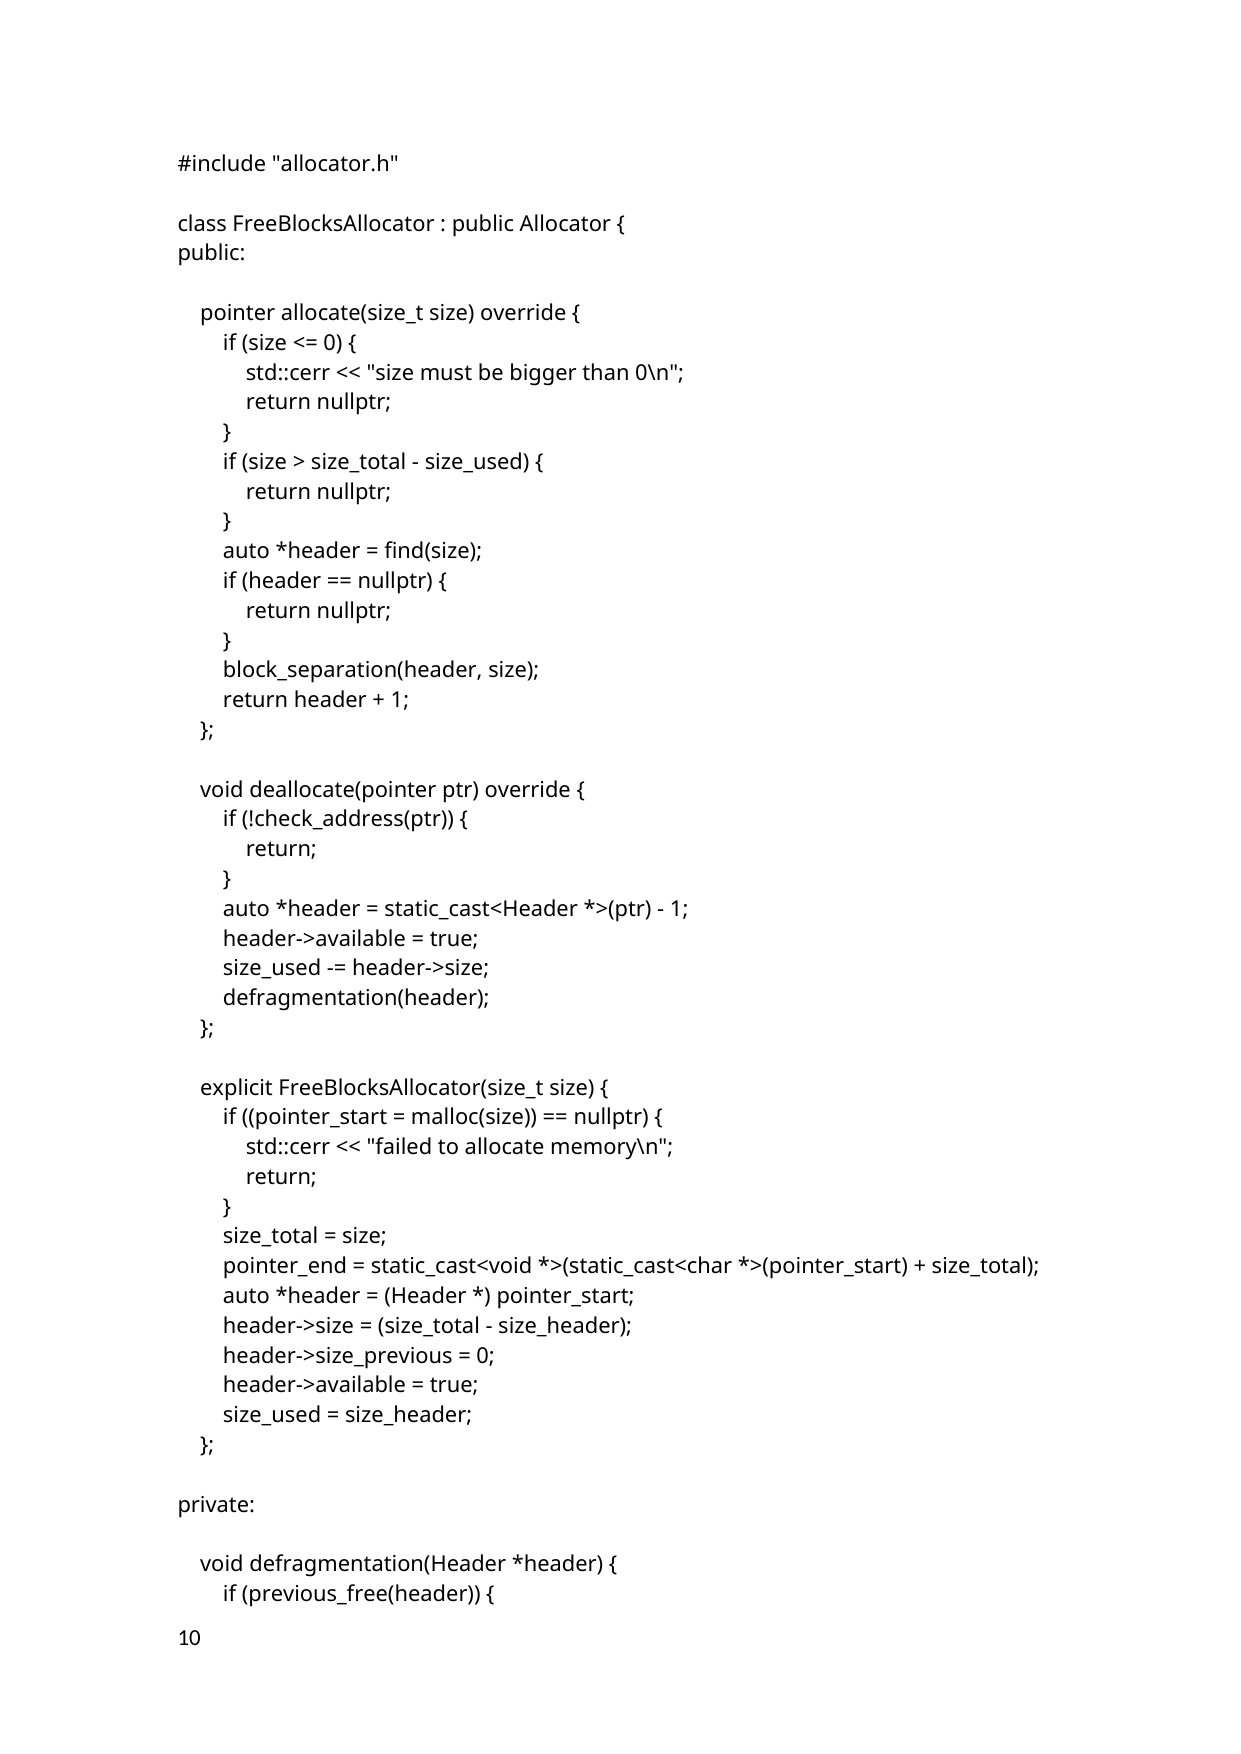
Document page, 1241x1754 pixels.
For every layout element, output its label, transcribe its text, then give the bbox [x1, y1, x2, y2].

text if (previous_free(header)) { [177, 1578, 1152, 1608]
text return nullptr; [177, 595, 1152, 624]
text return nullptr; [177, 476, 1152, 505]
text std::cerr << "size must be bigger than 0\n"; [177, 356, 1152, 386]
text if (size <= 0) { [177, 327, 1152, 356]
text size_used -= header->size; [177, 952, 1152, 982]
text size_total = size; [177, 1220, 1152, 1250]
text std::cerr << "failed to allocate memory\n"; [177, 1131, 1152, 1161]
text pointer_end = static_cast<void *>(static_cast<char *>(pointer_start) + size_total); [177, 1250, 1152, 1280]
text explicit FreeBlocksAllocator(size_t size) { [177, 1071, 1152, 1101]
text if (!check_address(ptr)) { [177, 803, 1152, 833]
text return; [177, 833, 1152, 863]
text }; [177, 714, 1152, 744]
text private: [177, 1488, 1152, 1518]
text if ((pointer_start = malloc(size)) == nullptr) { [177, 1101, 1152, 1131]
text header->available = true; [177, 1369, 1152, 1399]
text } [177, 624, 1152, 654]
text } [177, 505, 1152, 535]
text }; [177, 1012, 1152, 1042]
text public: [177, 237, 1152, 267]
text header->available = true; [177, 922, 1152, 952]
text class FreeBlocksAllocator : public Allocator { [177, 207, 1152, 237]
text auto *header = static_cast<Header *>(ptr) - 1; [177, 893, 1152, 922]
text return header + 1; [177, 684, 1152, 714]
text size_used = size_header; [177, 1399, 1152, 1429]
text }; [177, 1429, 1152, 1459]
text auto *header = (Header *) pointer_start; [177, 1280, 1152, 1310]
text pointer allocate(size_t size) override { [177, 297, 1152, 327]
text auto *header = find(size); [177, 535, 1152, 565]
text } [177, 416, 1152, 446]
text defragmentation(header); [177, 982, 1152, 1012]
text block_separation(header, size); [177, 654, 1152, 684]
text void defragmentation(Header *header) { [177, 1548, 1152, 1578]
text } [177, 863, 1152, 893]
text header->size_previous = 0; [177, 1339, 1152, 1369]
text return; [177, 1161, 1152, 1191]
text #include "allocator.h" [177, 148, 1152, 178]
text if (size > size_total - size_used) { [177, 446, 1152, 476]
text } [177, 1191, 1152, 1220]
text header->size = (size_total - size_header); [177, 1310, 1152, 1339]
text void deallocate(pointer ptr) override { [177, 773, 1152, 803]
text if (header == nullptr) { [177, 565, 1152, 595]
text return nullptr; [177, 386, 1152, 416]
